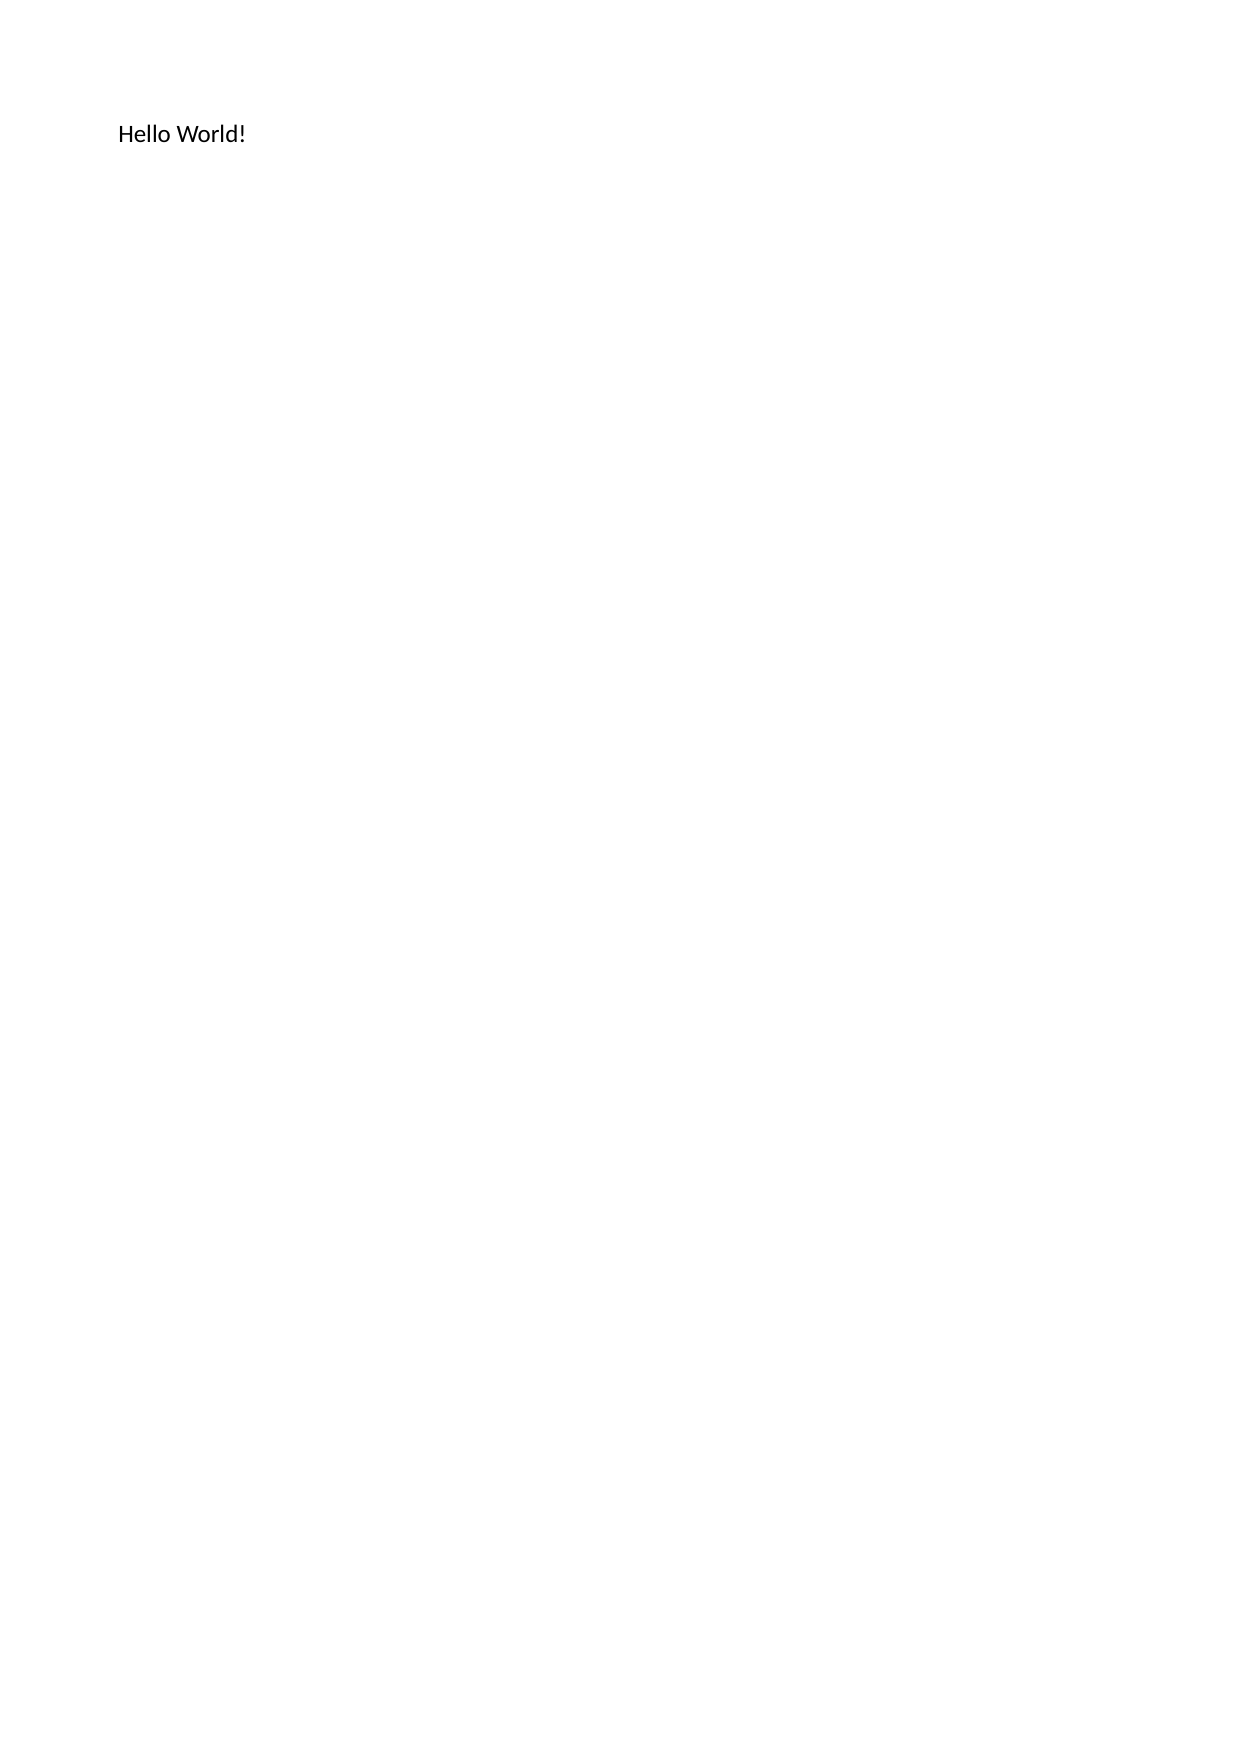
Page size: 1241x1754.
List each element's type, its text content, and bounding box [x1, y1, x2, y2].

text Hello World! [118, 118, 1122, 149]
